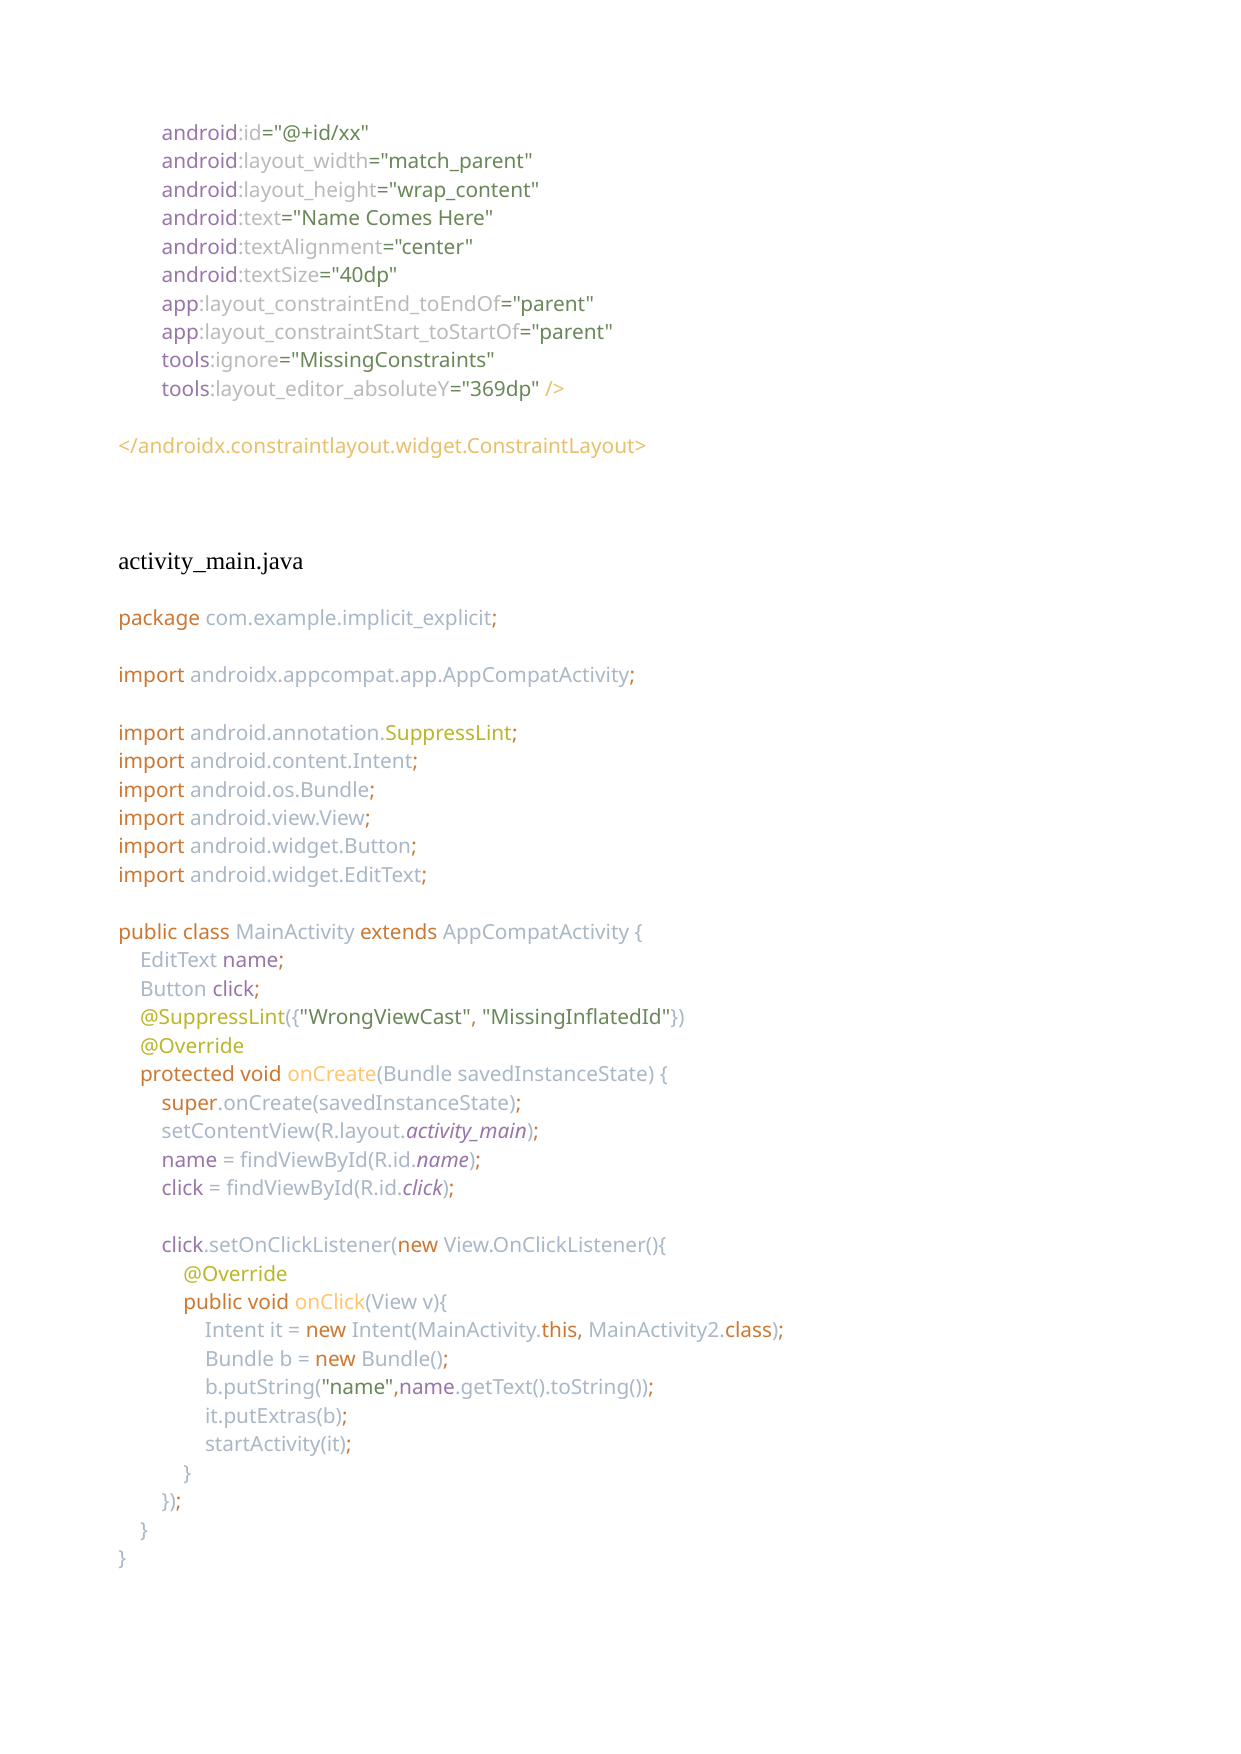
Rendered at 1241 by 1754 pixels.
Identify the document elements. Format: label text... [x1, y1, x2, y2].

text activity_main.java [118, 546, 1122, 575]
text android:id="@+id/xx" android:layout_width="match_parent" android:layout_height="wrap_content" android:text="Name Comes Here" android:textAlignment="center" android:textSize="40dp" app:layout_constraintEnd_toEndOf="parent" app:layout_constraintStart_toStartOf="parent" tools:ignore="MissingConstraints" tools:layout_editor_absoluteY="369dp" /> </androidx.constraintlayout.widget.ConstraintLayout> [118, 118, 1122, 460]
text package com.example.implicit_explicit; import androidx.appcompat.app.AppCompatActivity; import android.annotation.SuppressLint; import android.content.Intent; import android.os.Bundle; import android.view.View; import android.widget.Button; import android.widget.EditText; public class MainActivity extends AppCompatActivity { EditText name; Button click; @SuppressLint({"WrongViewCast", "MissingInflatedId"}) @Override protected void onCreate(Bundle savedInstanceState) { super.onCreate(savedInstanceState); setContentView(R.layout.activity_main); name = findViewById(R.id.name); click = findViewById(R.id.click); click.setOnClickListener(new View.OnClickListener(){ @Override public void onClick(View v){ Intent it = new Intent(MainActivity.this, MainActivity2.class); Bundle b = new Bundle(); b.putString("name",name.getText().toString()); it.putExtras(b); startActivity(it); } }); } } [118, 603, 1122, 1572]
